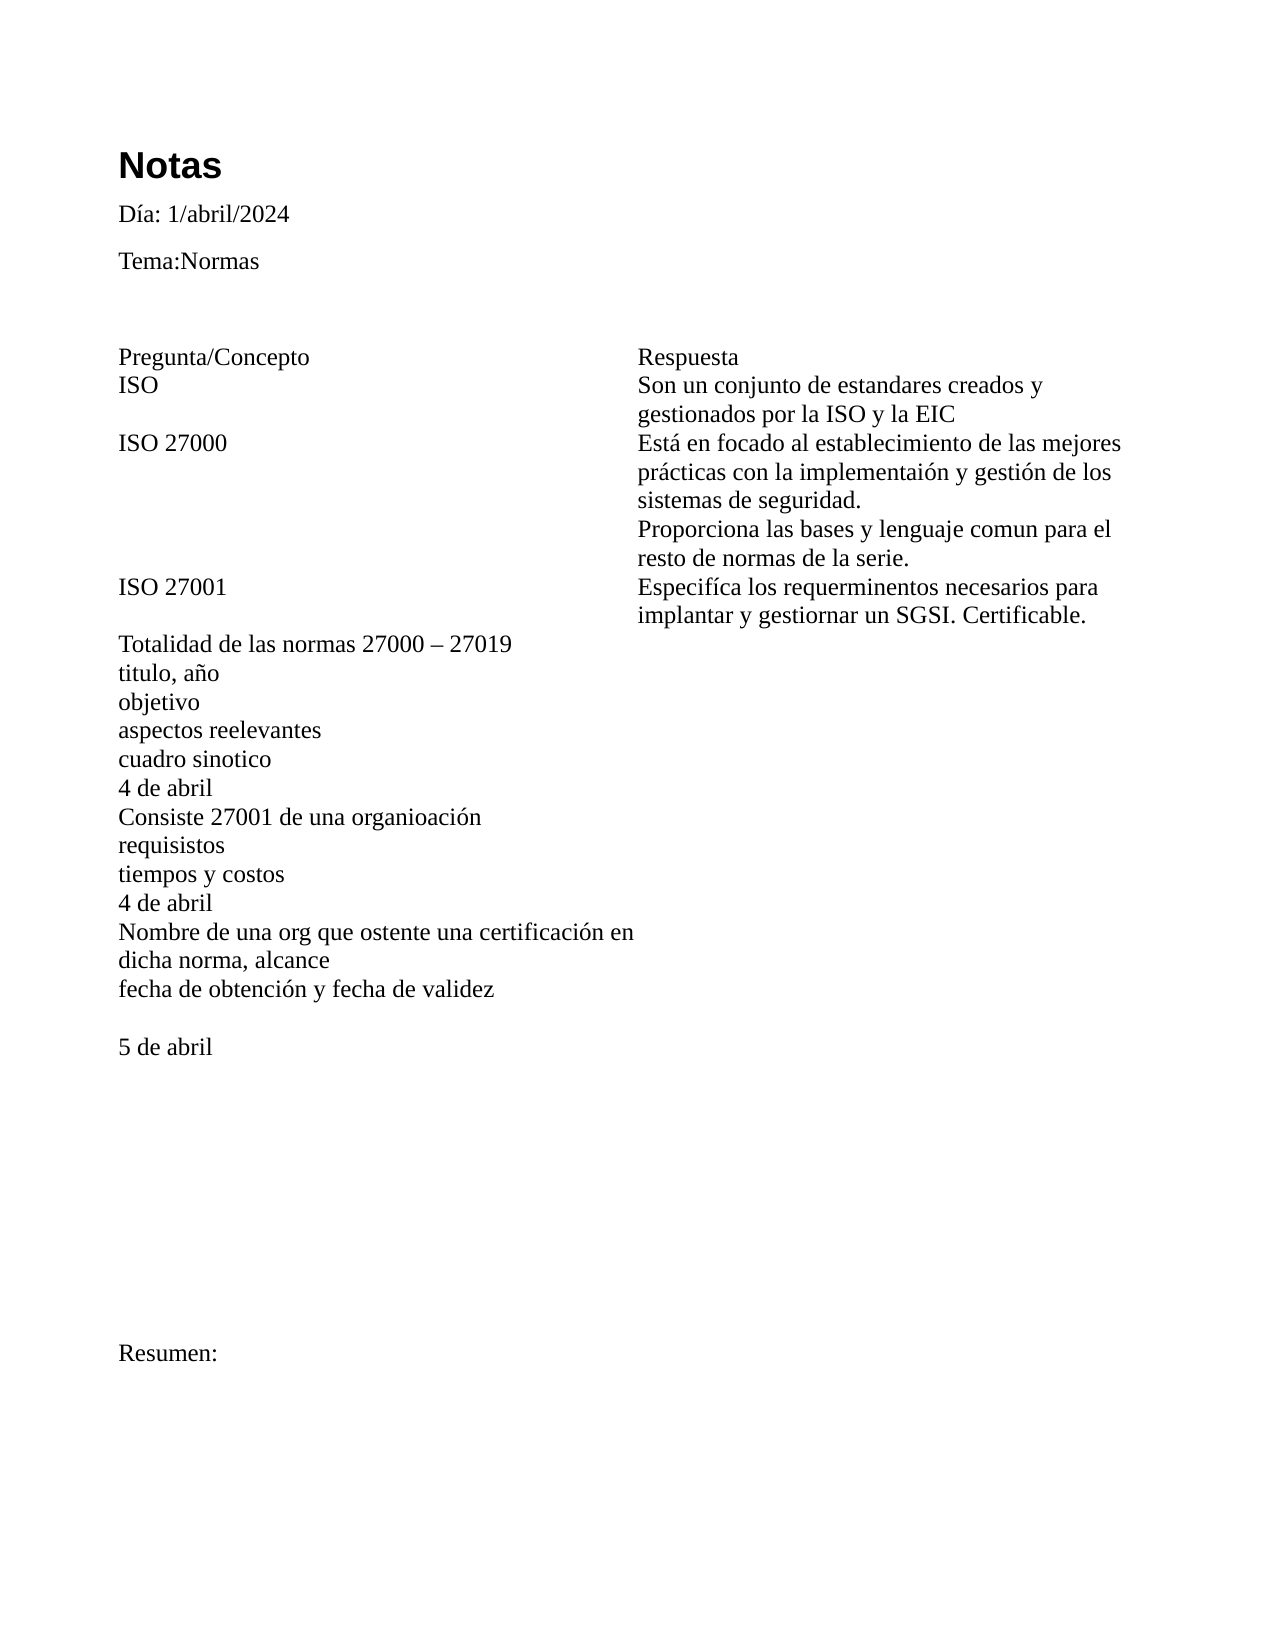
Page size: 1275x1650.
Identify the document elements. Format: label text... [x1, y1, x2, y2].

table_cell [118, 1118, 637, 1147]
table_cell [638, 1175, 1157, 1204]
table_cell Totalidad de las normas 27000 – 27019 titulo, año objetivo aspectos reelevantes cuadro sinotico 4 de abril [118, 629, 637, 802]
table_cell Está en focado al establecimiento de las mejores prácticas con la implementaión y gestión de los sistemas de seguridad. Proporciona las bases y lenguaje comun para el resto de normas de la serie. [638, 428, 1157, 572]
table_cell ISO [118, 370, 637, 428]
table_cell [638, 629, 1157, 802]
text Tema:Normas [118, 246, 1157, 275]
table_cell [638, 1233, 1157, 1262]
table_cell [638, 1089, 1157, 1118]
table_cell [118, 1204, 637, 1233]
text Resumen: [118, 1338, 1157, 1367]
table_cell [638, 917, 1157, 1060]
table_cell [118, 1089, 637, 1118]
subtitle Notas [118, 143, 1157, 186]
table_cell Consiste 27001 de una organioación requisistos tiempos y costos 4 de abril [118, 802, 637, 917]
table_cell [118, 1060, 637, 1089]
text Día: 1/abril/2024 [118, 199, 1157, 227]
table_cell ISO 27000 [118, 428, 637, 572]
table_cell [118, 1233, 637, 1262]
table_cell Especifíca los requerminentos necesarios para implantar y gestiornar un SGSI. Certificable. [638, 572, 1157, 629]
table_cell [638, 1147, 1157, 1175]
table_cell [118, 1262, 637, 1290]
table_cell Son un conjunto de estandares creados y gestionados por la ISO y la EIC [638, 370, 1157, 428]
table_cell [638, 1060, 1157, 1089]
table_cell [638, 1262, 1157, 1290]
table_header Pregunta/Concepto [118, 342, 637, 370]
table_cell [638, 1118, 1157, 1147]
table_cell [638, 1204, 1157, 1233]
table_cell Nombre de una org que ostente una certificación en dicha norma, alcance fecha de obtención y fecha de validez 5 de abril [118, 917, 637, 1060]
table_cell [118, 1175, 637, 1204]
table_cell ISO 27001 [118, 572, 637, 629]
table_cell [118, 1147, 637, 1175]
table_cell [638, 802, 1157, 917]
table_header Respuesta [638, 342, 1157, 370]
